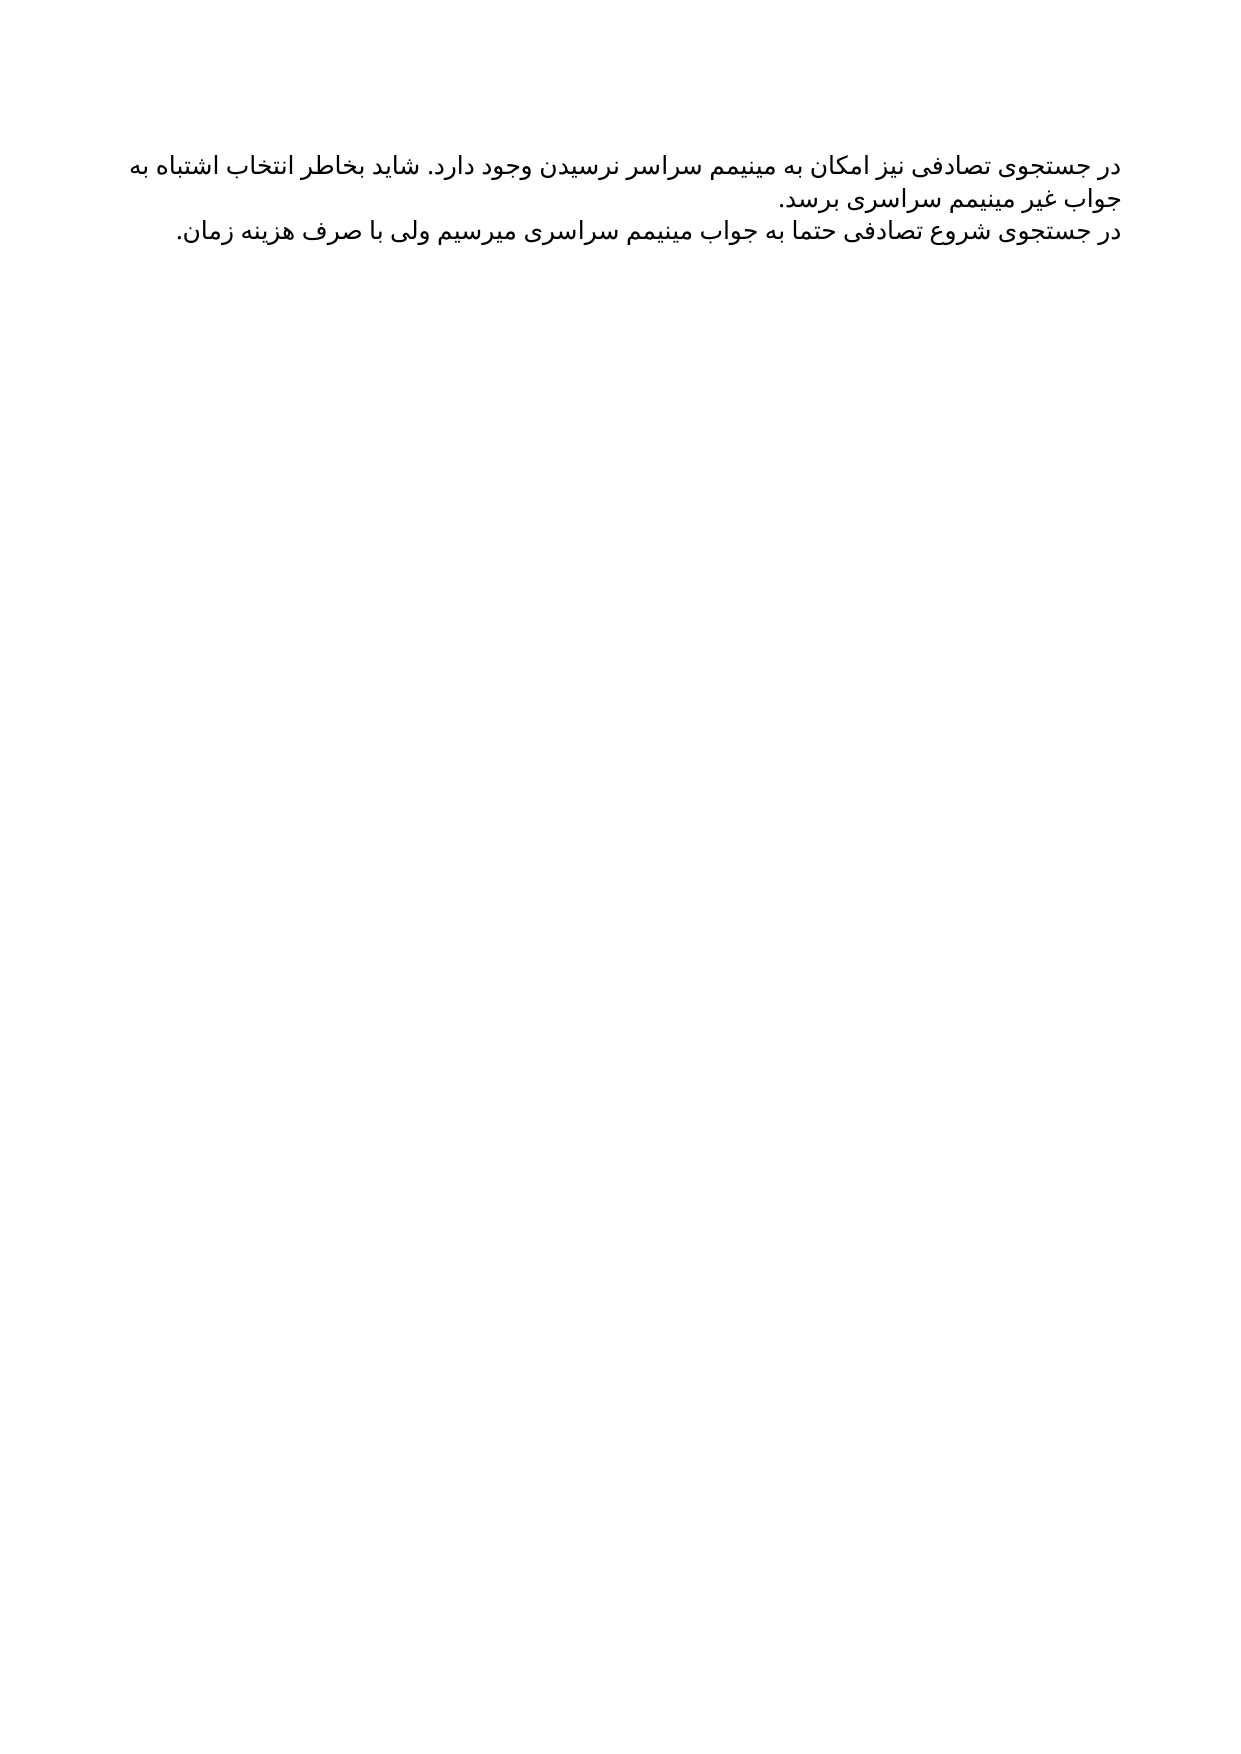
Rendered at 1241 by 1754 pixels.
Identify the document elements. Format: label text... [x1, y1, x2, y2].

text در جستجوی تصادفی نیز امکان به مینیمم سراسر نرسیدن وجود دارد. شاید بخاطر انتخاب اشتباه به جواب غیر مینیمم سراسری برسد. [118, 152, 1122, 217]
text در جستجوی شروع تصادفی حتما به جواب مینیمم سراسری میرسیم ولی با صرف هزینه زمان. [118, 217, 1122, 250]
